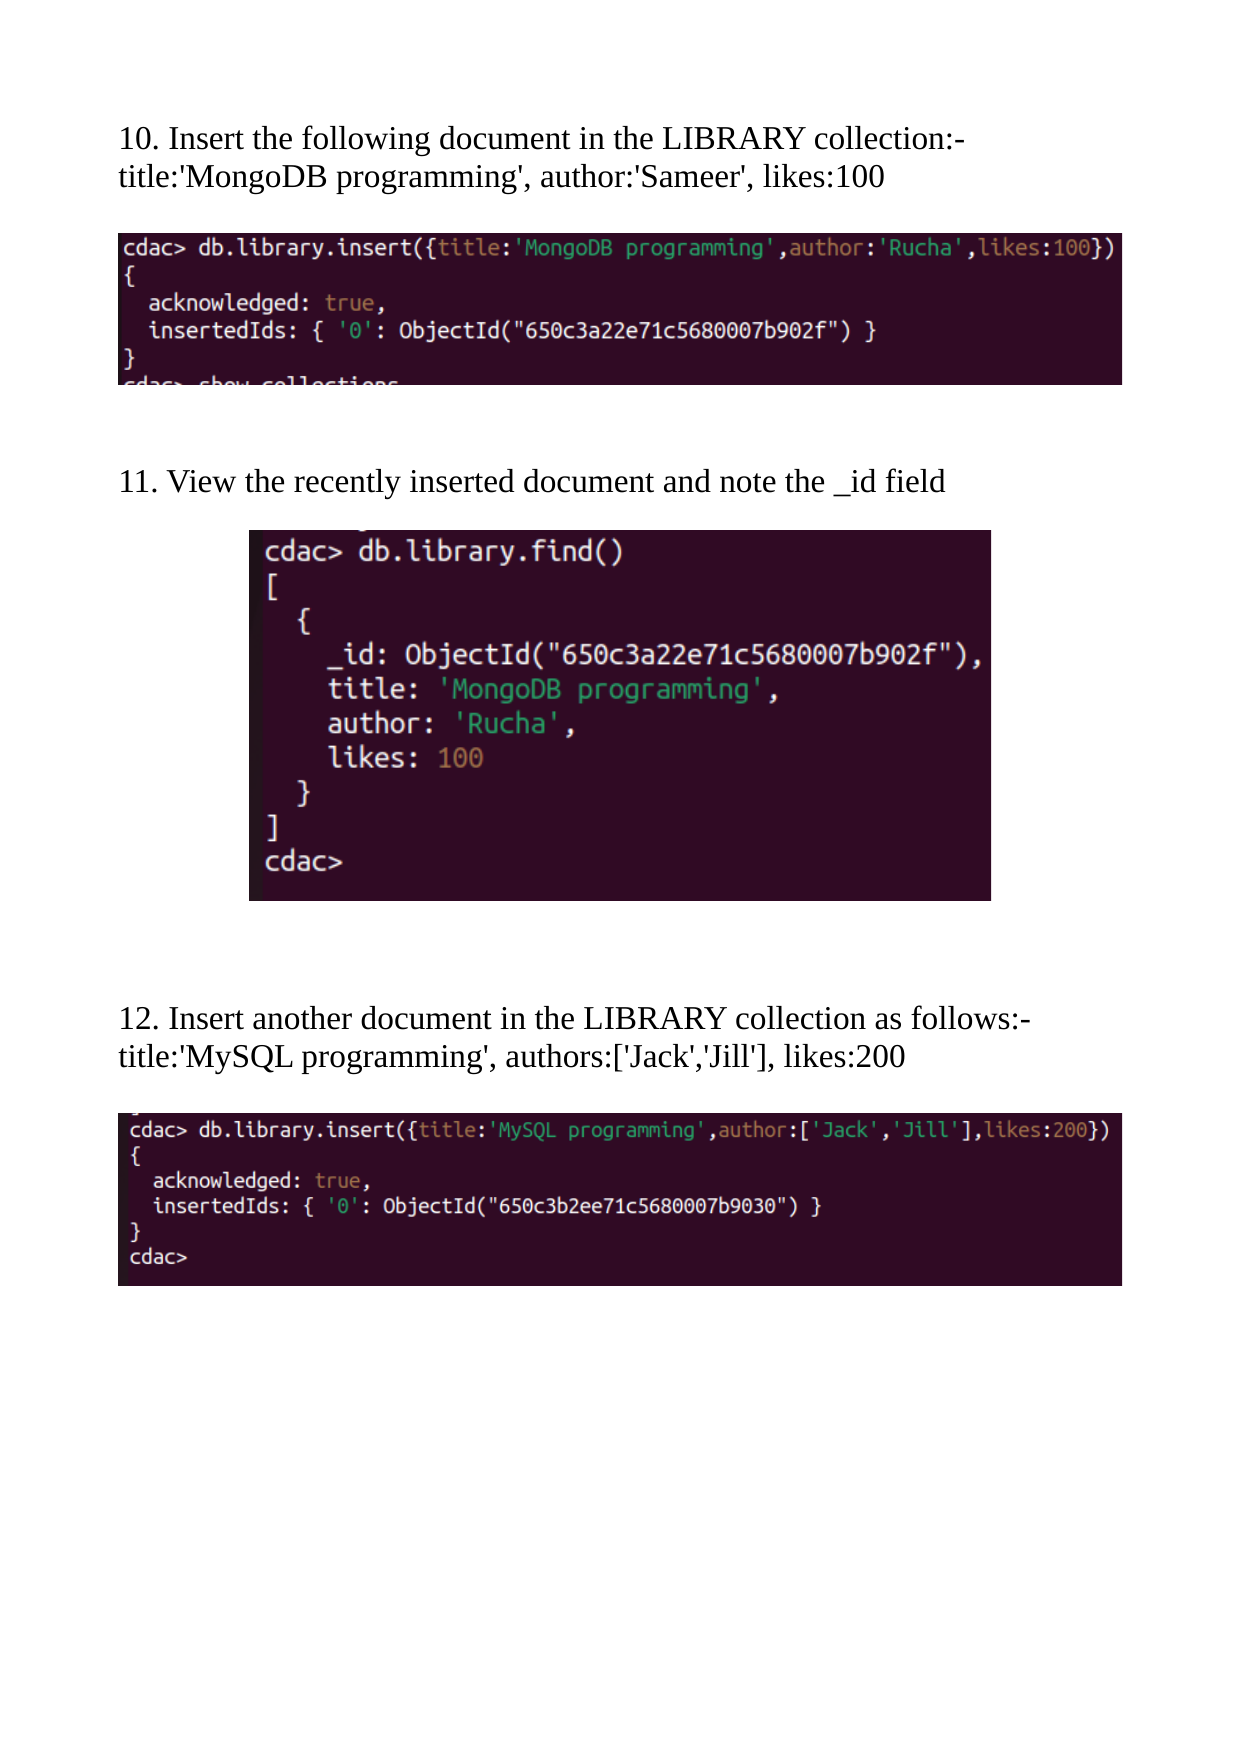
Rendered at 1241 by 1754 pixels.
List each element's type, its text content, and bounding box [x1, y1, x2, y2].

picture [249, 530, 992, 901]
text title:'MySQL programming', authors:['Jack','Jill'], likes:200 [118, 1037, 1122, 1075]
text title:'MongoDB programming', author:'Sameer', likes:100 [118, 156, 1122, 195]
text 10. Insert the following document in the LIBRARY collection:- [118, 118, 1122, 156]
picture [118, 233, 1123, 385]
text 11. View the recently inserted document and note the _id field [118, 462, 1122, 500]
picture [118, 1113, 1123, 1286]
text 12. Insert another document in the LIBRARY collection as follows:- [118, 998, 1122, 1037]
